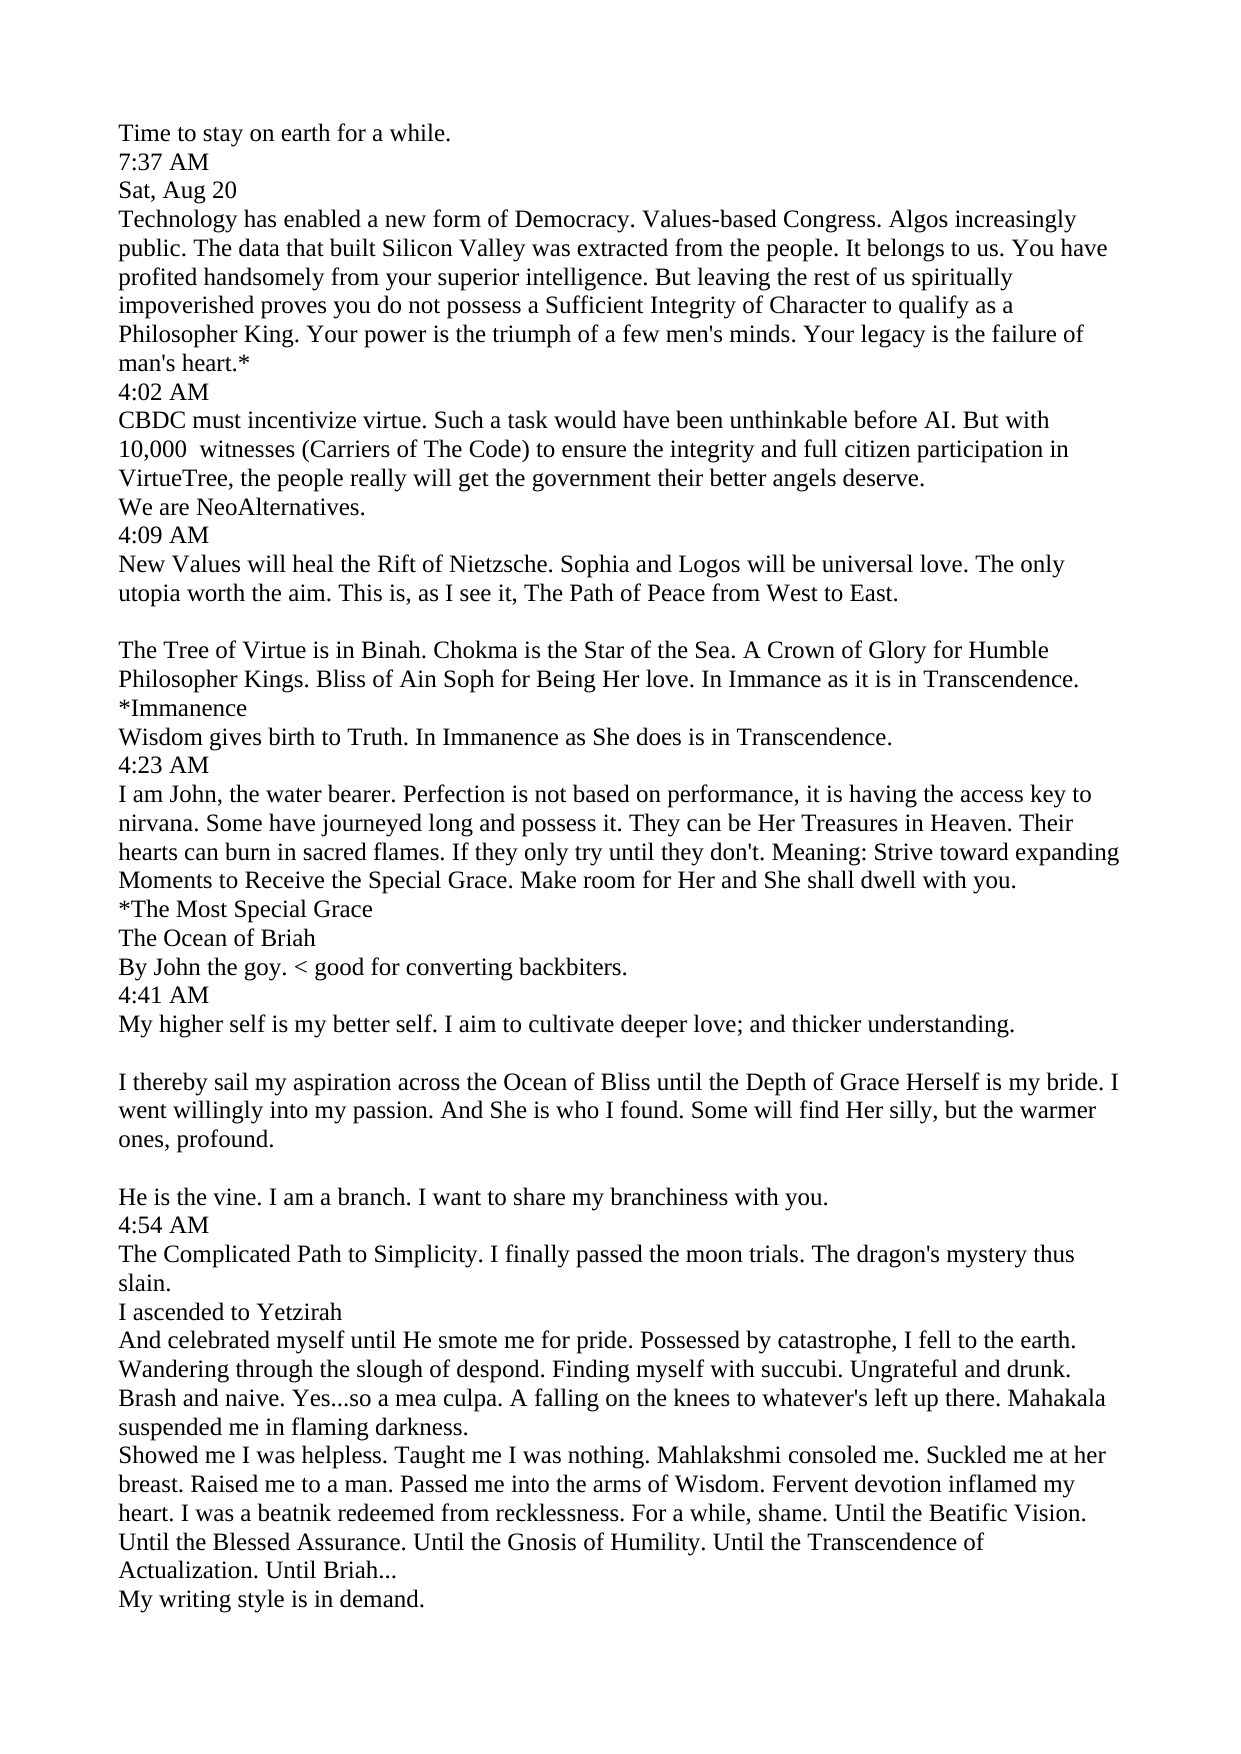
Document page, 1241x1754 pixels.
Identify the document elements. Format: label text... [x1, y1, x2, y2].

text CBDC must incentivize virtue. Such a task would have been unthinkable before AI. But with 10,000 witnesses (Carriers of The Code) to ensure the integrity and full citizen participation in VirtueTree, the people really will get the government their better angels deserve. [118, 406, 1122, 492]
text 7:37 AM [118, 147, 1122, 176]
text *Immanence [118, 693, 1122, 722]
text My higher self is my better self. I aim to cultivate deeper love; and thicker understanding. I thereby sail my aspiration across the Ocean of Bliss until the Depth of Grace Herself is my bride. I went willingly into my passion. And She is who I found. Some will find Her silly, but the warmer ones, profound. He is the vine. I am a branch. I want to share my branchiness with you. [118, 1009, 1122, 1211]
text Sat, Aug 20 [118, 176, 1122, 204]
text New Values will heal the Rift of Nietzsche. Sophia and Logos will be universal love. The only utopia worth the aim. This is, as I see it, The Path of Peace from West to East. The Tree of Virtue is in Binah. Chokma is the Star of the Sea. A Crown of Glory for Humble Philosopher Kings. Bliss of Ain Soph for Being Her love. In Immance as it is in Transcendence. [118, 549, 1122, 693]
text 4:09 AM [118, 521, 1122, 549]
text Technology has enabled a new form of Democracy. Values-based Congress. Algos increasingly public. The data that built Silicon Valley was extracted from the people. It belongs to us. You have profited handsomely from your superior intelligence. But leaving the rest of us spiritually impoverished proves you do not possess a Sufficient Integrity of Character to qualify as a Philosopher King. Your power is the triumph of a few men's minds. Your legacy is the failure of man's heart.* [118, 204, 1122, 377]
text The Ocean of Briah [118, 923, 1122, 952]
text By John the goy. < good for converting backbiters. [118, 952, 1122, 981]
text Wisdom gives birth to Truth. In Immanence as She does is in Transcendence. [118, 722, 1122, 751]
text 4:02 AM [118, 377, 1122, 406]
text My writing style is in demand. [118, 1584, 1122, 1613]
text I am John, the water bearer. Perfection is not based on performance, it is having the access key to nirvana. Some have journeyed long and possess it. They can be Her Treasures in Heaven. Their hearts can burn in sacred flames. If they only try until they don't. Meaning: Strive toward expanding Moments to Receive the Special Grace. Make room for Her and She shall dwell with you. [118, 779, 1122, 894]
text 4:41 AM [118, 981, 1122, 1009]
text 4:54 AM [118, 1211, 1122, 1239]
text The Complicated Path to Simplicity. I finally passed the moon trials. The dragon's mystery thus slain. I ascended to Yetzirah And celebrated myself until He smote me for pride. Possessed by catastrophe, I fell to the earth. Wandering through the slough of despond. Finding myself with succubi. Ungrateful and drunk. Brash and naive. Yes...so a mea culpa. A falling on the knees to whatever's left up there. Mahakala suspended me in flaming darkness. Showed me I was helpless. Taught me I was nothing. Mahlakshmi consoled me. Suckled me at her breast. Raised me to a man. Passed me into the arms of Wisdom. Fervent devotion inflamed my heart. I was a beatnik redeemed from recklessness. For a while, shame. Until the Beatific Vision. Until the Blessed Assurance. Until the Gnosis of Humility. Until the Transcendence of Actualization. Until Briah... [118, 1239, 1122, 1584]
text 4:23 AM [118, 751, 1122, 779]
text Time to stay on earth for a while. [118, 118, 1122, 147]
text *The Most Special Grace [118, 894, 1122, 923]
text We are NeoAlternatives. [118, 492, 1122, 521]
